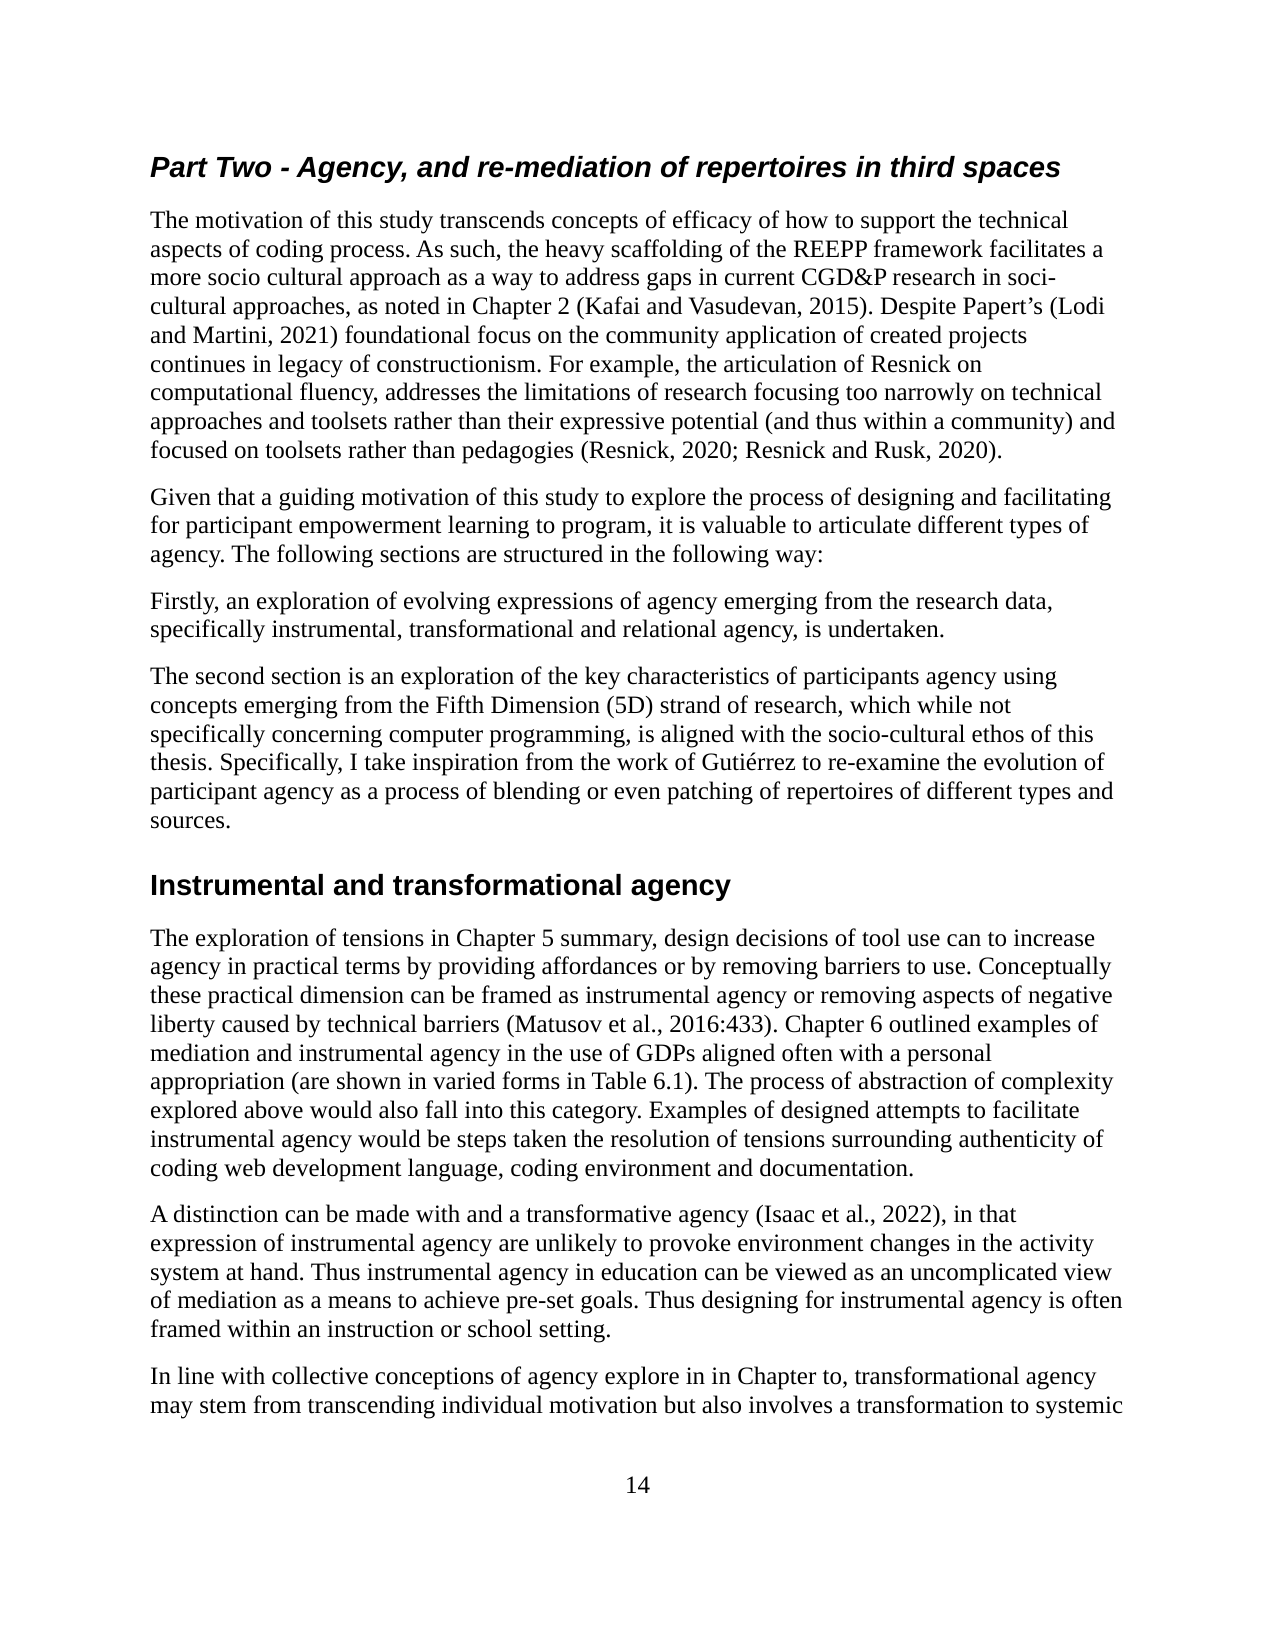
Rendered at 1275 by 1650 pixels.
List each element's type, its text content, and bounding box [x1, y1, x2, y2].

subtitle Part Two - Agency, and re-mediation of repertoires in third spaces [150, 150, 1125, 183]
text A distinction can be made with and a transformative agency (Isaac et al., 2022), in that expression of instrumental agency are unlikely to provoke environment changes in the activity system at hand. Thus instrumental agency in education can be viewed as an uncomplicated view of mediation as a means to achieve pre-set goals. Thus designing for instrumental agency is often framed within an instruction or school setting. [150, 1199, 1125, 1343]
text Firstly, an exploration of evolving expressions of agency emerging from the research data, specifically instrumental, transformational and relational agency, is undertaken. [150, 586, 1125, 643]
text In line with collective conceptions of agency explore in in Chapter to, transformational agency may stem from transcending individual motivation but also involves a transformation to systemic [150, 1361, 1125, 1418]
text The motivation of this study transcends concepts of efficacy of how to support the technical aspects of coding process. As such, the heavy scaffolding of the REEPP framework facilitates a more socio cultural approach as a way to address gaps in current CGD&P research in soci-cultural approaches, as noted in Chapter 2 (Kafai and Vasudevan, 2015). Despite Papert’s (Lodi and Martini, 2021) foundational focus on the community application of created projects continues in legacy of constructionism. For example, the articulation of Resnick on computational fluency, addresses the limitations of research focusing too narrowly on technical approaches and toolsets rather than their expressive potential (and thus within a community) and focused on toolsets rather than pedagogies (Resnick, 2020; Resnick and Rusk, 2020). [150, 205, 1125, 464]
text The exploration of tensions in Chapter 5 summary, design decisions of tool use can to increase agency in practical terms by providing affordances or by removing barriers to use. Conceptually these practical dimension can be framed as instrumental agency or removing aspects of negative liberty caused by technical barriers (Matusov et al., 2016:433). Chapter 6 outlined examples of mediation and instrumental agency in the use of GDPs aligned often with a personal appropriation (are shown in varied forms in Table 6.1). The process of abstraction of complexity explored above would also fall into this category. Examples of designed attempts to facilitate instrumental agency would be steps taken the resolution of tensions surrounding authenticity of coding web development language, coding environment and documentation. [150, 923, 1125, 1181]
text Given that a guiding motivation of this study to explore the process of designing and facilitating for participant empowerment learning to program, it is valuable to articulate different types of agency. The following sections are structured in the following way: [150, 482, 1125, 568]
subtitle Instrumental and transformational agency [150, 868, 1125, 901]
text The second section is an exploration of the key characteristics of participants agency using concepts emerging from the Fifth Dimension (5D) strand of research, which while not specifically concerning computer programming, is aligned with the socio-cultural ethos of this thesis. Specifically, I take inspiration from the work of Gutiérrez to re-examine the evolution of participant agency as a process of blending or even patching of repertoires of different types and sources. [150, 661, 1125, 834]
